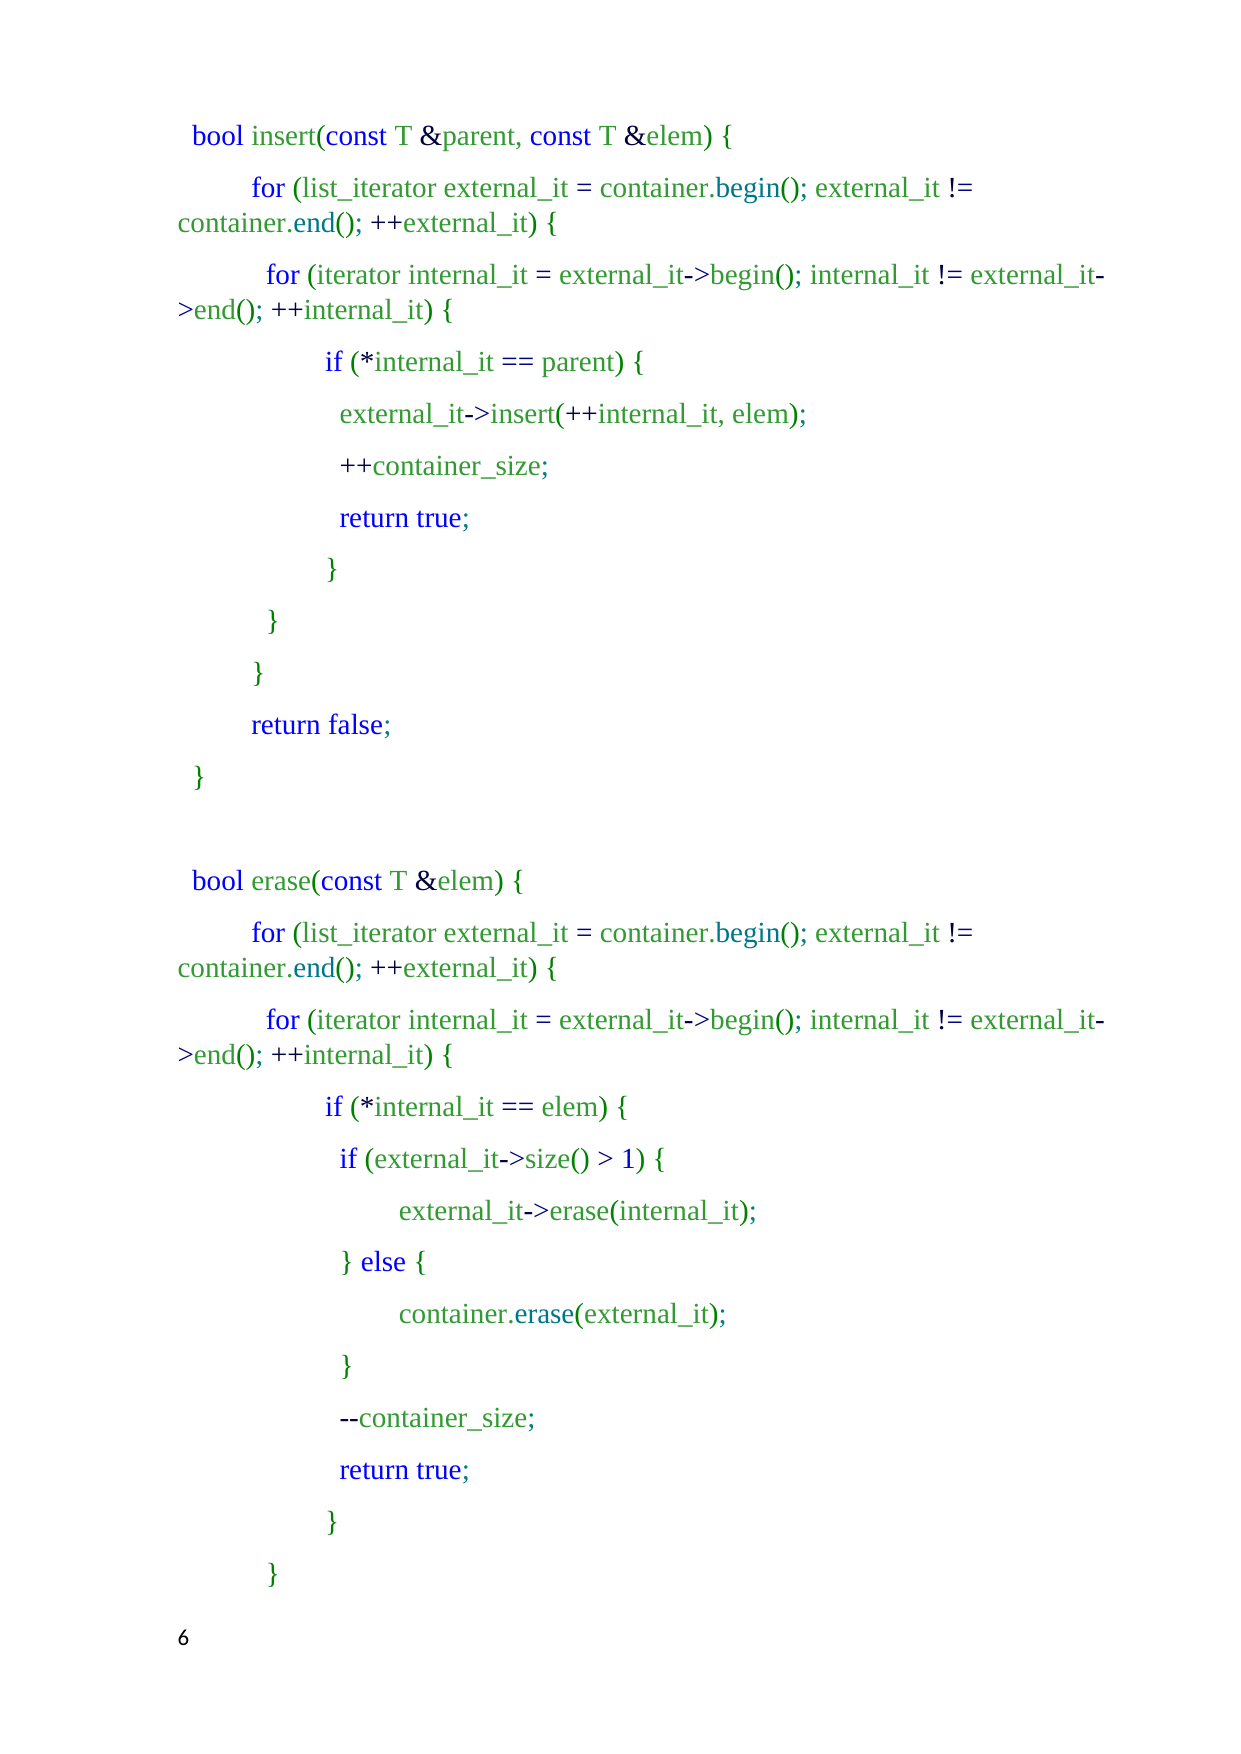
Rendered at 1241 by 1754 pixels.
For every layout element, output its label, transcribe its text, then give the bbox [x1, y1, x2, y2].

text } [177, 1348, 1152, 1382]
text for (list_iterator external_it = container.begin(); external_it != container.end(); ++external_it) { [177, 170, 1152, 239]
text } [177, 759, 1152, 793]
text for (iterator internal_it = external_it->begin(); internal_it != external_it->end(); ++internal_it) { [177, 257, 1152, 326]
text ++container_size; [177, 448, 1152, 481]
text return false; [177, 707, 1152, 741]
text } else { [177, 1244, 1152, 1278]
text external_it->erase(internal_it); [177, 1193, 1152, 1226]
text return true; [177, 1452, 1152, 1486]
text } [177, 603, 1152, 637]
text --container_size; [177, 1400, 1152, 1434]
text if (*internal_it == parent) { [177, 344, 1152, 378]
text if (*internal_it == elem) { [177, 1089, 1152, 1122]
text external_it->insert(++internal_it, elem); [177, 396, 1152, 429]
text for (iterator internal_it = external_it->begin(); internal_it != external_it->end(); ++internal_it) { [177, 1002, 1152, 1071]
text } [177, 655, 1152, 689]
text } [177, 1504, 1152, 1537]
text } [177, 1556, 1152, 1589]
text return true; [177, 500, 1152, 533]
text container.erase(external_it); [177, 1296, 1152, 1330]
text bool erase(const T &elem) { [177, 863, 1152, 896]
text if (external_it->size() > 1) { [177, 1141, 1152, 1174]
text for (list_iterator external_it = container.begin(); external_it != container.end(); ++external_it) { [177, 915, 1152, 983]
text bool insert(const T &parent, const T &elem) { [177, 118, 1152, 152]
text } [177, 552, 1152, 585]
